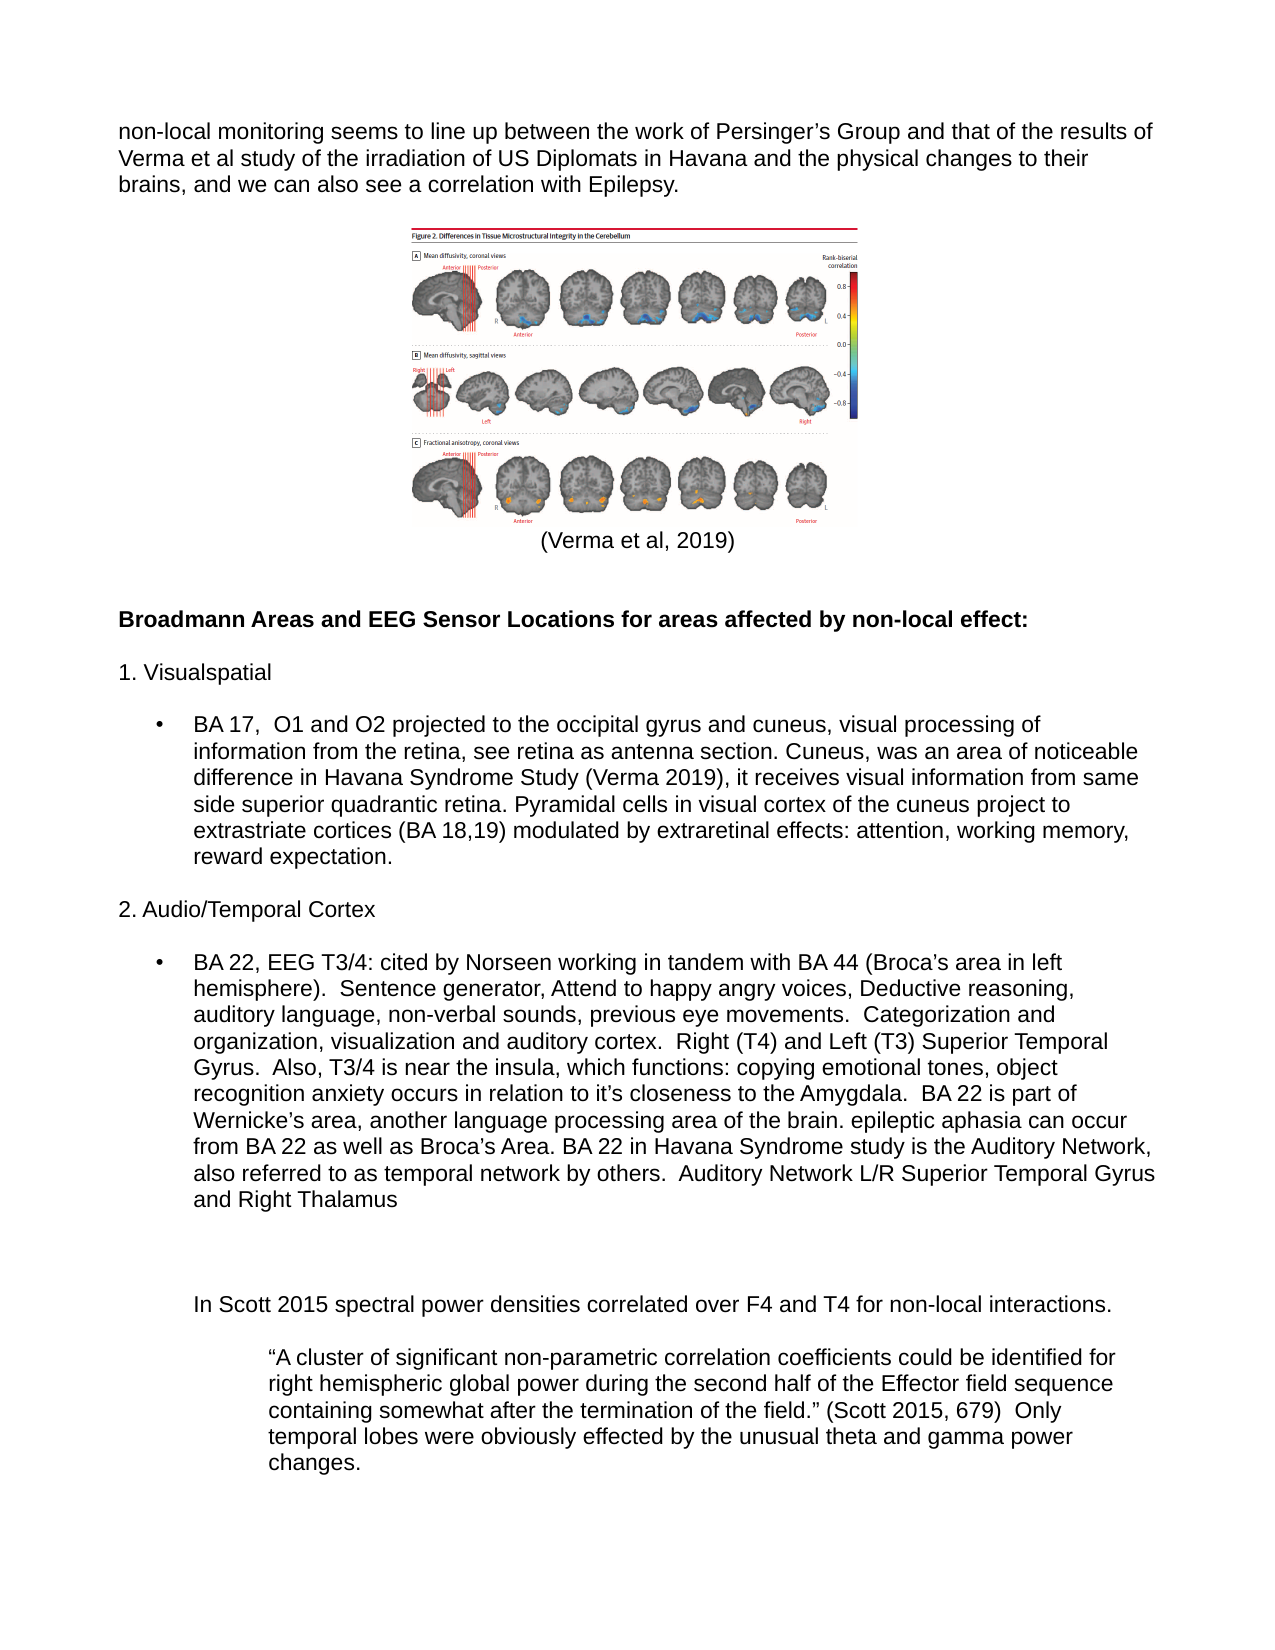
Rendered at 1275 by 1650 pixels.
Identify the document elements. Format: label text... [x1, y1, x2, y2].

list BA 17, O1 and O2 projected to the occipital gyrus and cuneus, visual processing of information from the retina, see retina as antenna section. Cuneus, was an area of noticeable difference in Havana Syndrome Study (Verma 2019), it receives visual information from same side superior quadrantic retina. Pyramidal cells in visual cortex of the cuneus project to extrastriate cortices (BA 18,19) modulated by extraretinal effects: attention, working memory, reward expectation. [156, 711, 1157, 869]
text Broadmann Areas and EEG Sensor Locations for areas affected by non-local effect: [118, 606, 1157, 632]
picture [397, 223, 878, 527]
text (Verma et al, 2019) [118, 223, 1157, 553]
text 2. Audio/Temporal Cortex [118, 896, 1157, 922]
text In Scott 2015 spectral power densities correlated over F4 and T4 for non-local interactions. [193, 1291, 1157, 1318]
text 1. Visualspatial [118, 659, 1157, 685]
list BA 22, EEG T3/4: cited by Norseen working in tandem with BA 44 (Broca’s area in left hemisphere). Sentence generator, Attend to happy angry voices, Deductive reasoning, auditory language, non-verbal sounds, previous eye movements. Categorization and organization, visualization and auditory cortex. Right (T4) and Left (T3) Superior Temporal Gyrus. Also, T3/4 is near the insula, which functions: copying emotional tones, object recognition anxiety occurs in relation to it’s closeness to the Amygdala. BA 22 is part of Wernicke’s area, another language processing area of the brain. epileptic aphasia can occur from BA 22 as well as Broca’s Area. BA 22 in Havana Syndrome study is the Auditory Network, also referred to as temporal network by others. Auditory Network L/R Superior Temporal Gyrus and Right Thalamus [156, 949, 1157, 1212]
text non-local monitoring seems to line up between the work of Persinger’s Group and that of the results of Verma et al study of the irradiation of US Diplomats in Havana and the physical changes to their brains, and we can also see a correlation with Epilepsy. [118, 118, 1157, 197]
text “A cluster of significant non-parametric correlation coefficients could be identified for right hemispheric global power during the second half of the Effector field sequence containing somewhat after the termination of the field.” (Scott 2015, 679) Only temporal lobes were obviously effected by the unusual theta and gamma power changes. [268, 1344, 1157, 1476]
